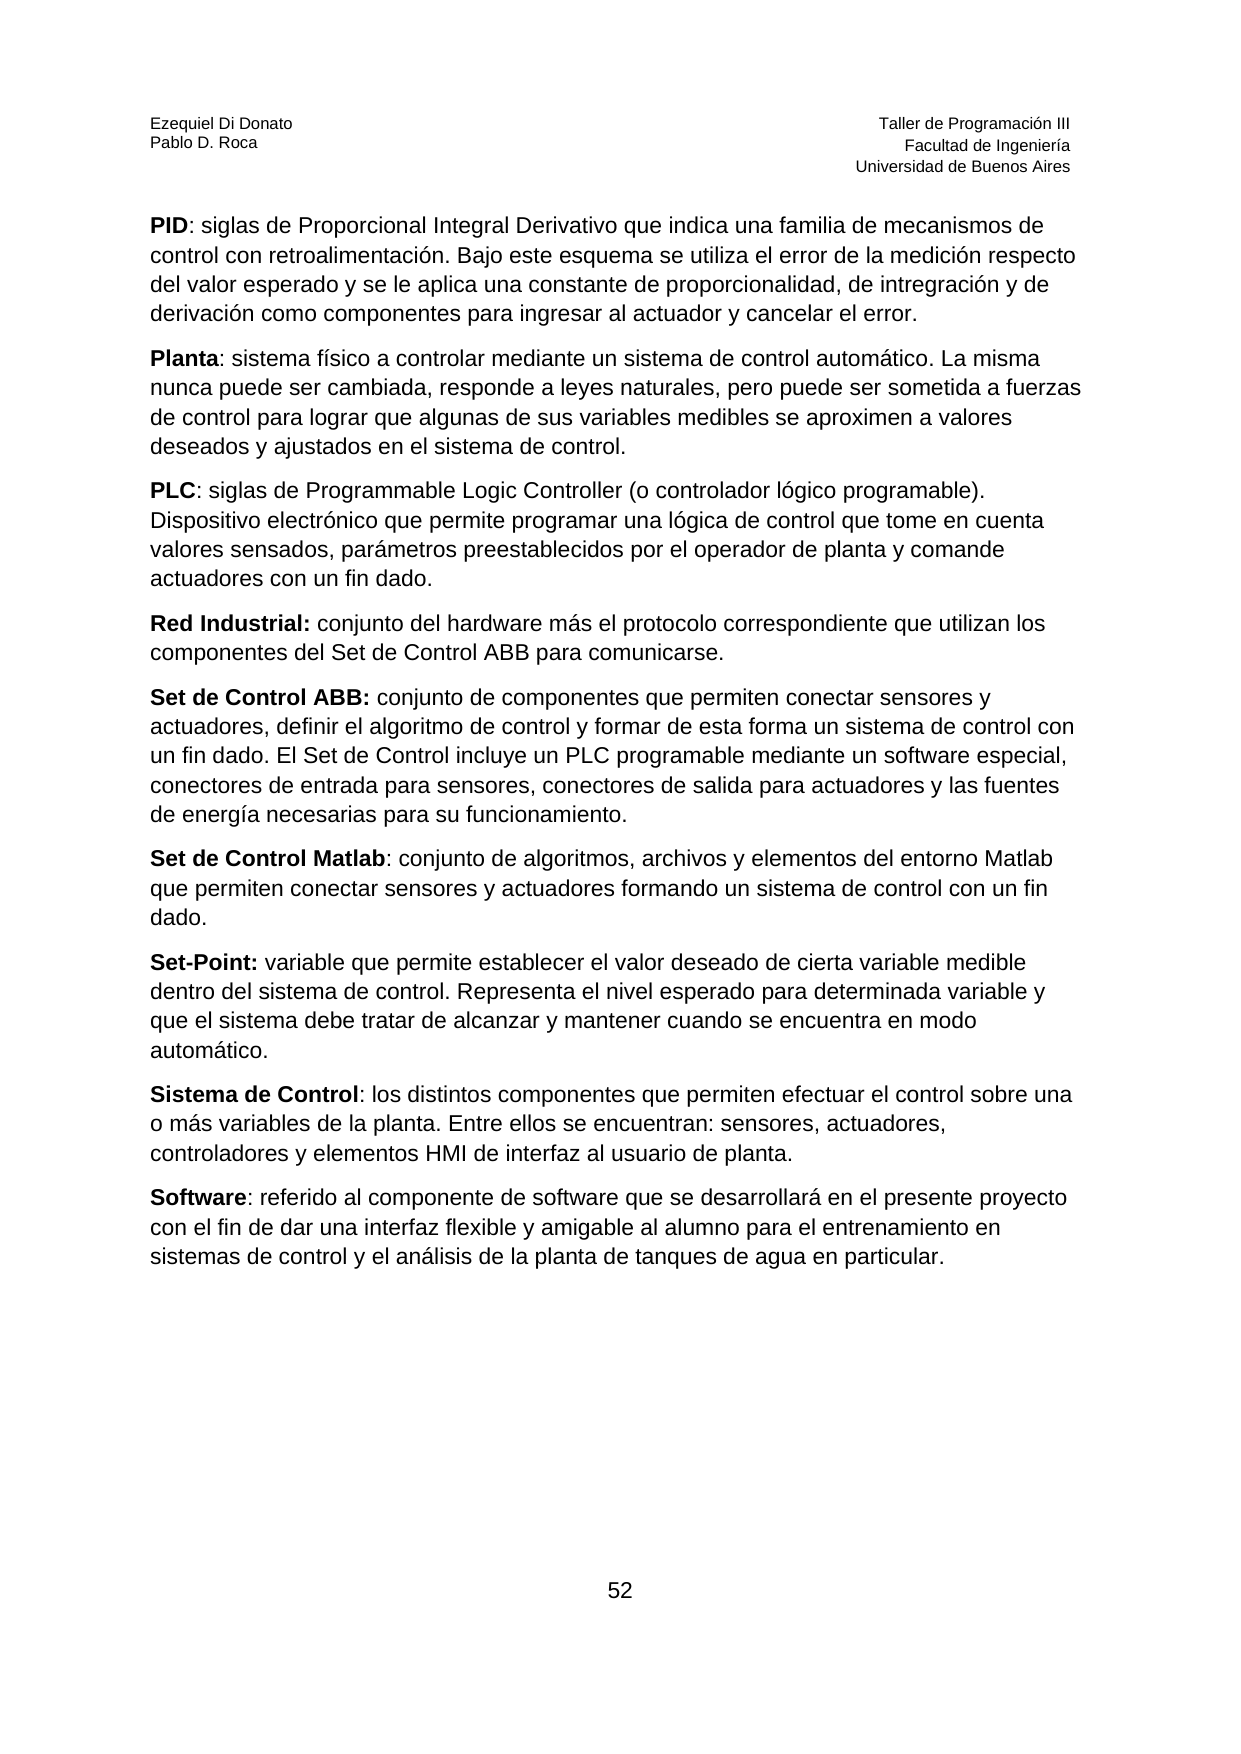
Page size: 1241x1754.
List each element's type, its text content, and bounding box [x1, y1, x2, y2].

text Planta: sistema físico a controlar mediante un sistema de control automático. La misma nunca puede ser cambiada, responde a leyes naturales, pero puede ser sometida a fuerzas de control para lograr que algunas de sus variables medibles se aproximen a valores deseados y ajustados en el sistema de control. [150, 346, 1090, 459]
text Software: referido al componente de software que se desarrollará en el presente proyecto con el fin de dar una interfaz flexible y amigable al alumno para el entrenamiento en sistemas de control y el análisis de la planta de tanques de agua en particular. [150, 1185, 1090, 1269]
text PLC: siglas de Programmable Logic Controller (o controlador lógico programable). Dispositivo electrónico que permite programar una lógica de control que tome en cuenta valores sensados, parámetros preestablecidos por el operador de planta y comande actuadores con un fin dado. [150, 478, 1090, 592]
text Red Industrial: conjunto del hardware más el protocolo correspondiente que utilizan los componentes del Set de Control ABB para comunicarse. [150, 611, 1090, 666]
text Sistema de Control: los distintos componentes que permiten efectuar el control sobre una o más variables de la planta. Entre ellos se encuentran: sensores, actuadores, controladores y elementos HMI de interfaz al usuario de planta. [150, 1082, 1090, 1166]
text Set de Control ABB: conjunto de componentes que permiten conectar sensores y actuadores, definir el algoritmo de control y formar de esta forma un sistema de control con un fin dado. El Set de Control incluye un PLC programable mediante un software especial, conectores de entrada para sensores, conectores de salida para actuadores y las fuentes de energía necesarias para su funcionamiento. [150, 684, 1090, 827]
text PID: siglas de Proporcional Integral Derivativo que indica una familia de mecanismos de control con retroalimentación. Bajo este esquema se utiliza el error de la medición respecto del valor esperado y se le aplica una constante de proporcionalidad, de intregración y de derivación como componentes para ingresar al actuador y cancelar el error. [150, 213, 1090, 327]
text Set-Point: variable que permite establecer el valor deseado de cierta variable medible dentro del sistema de control. Representa el nivel esperado para determinada variable y que el sistema debe tratar de alcanzar y mantener cuando se encuentra en modo automático. [150, 949, 1090, 1063]
text Set de Control Matlab: conjunto de algoritmos, archivos y elementos del entorno Matlab que permiten conectar sensores y actuadores formando un sistema de control con un fin dado. [150, 846, 1090, 931]
